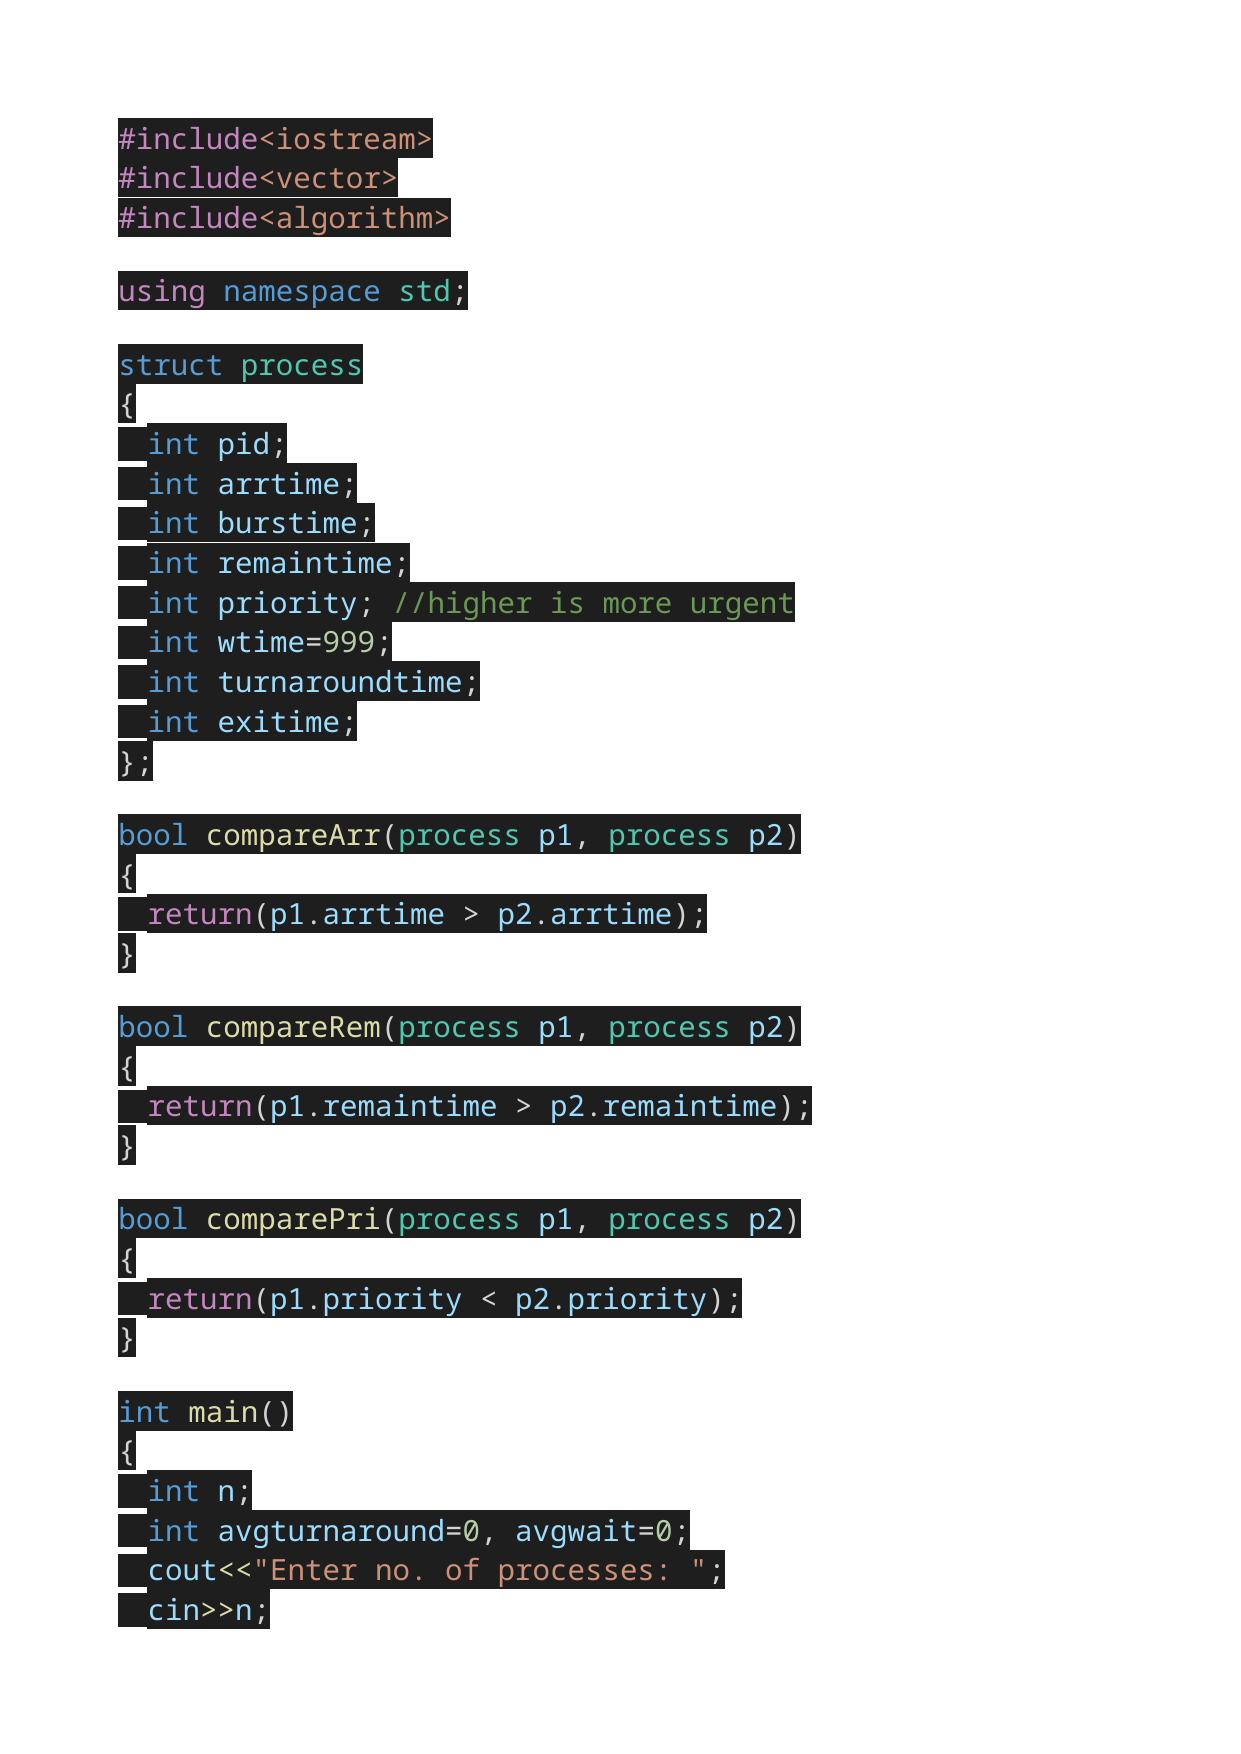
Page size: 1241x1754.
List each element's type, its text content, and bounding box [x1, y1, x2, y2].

text int turnaroundtime; [118, 661, 1122, 701]
text } [118, 1318, 1122, 1357]
text { [118, 1046, 1122, 1086]
text int burstime; [118, 503, 1122, 542]
text return(p1.priority < p2.priority); [118, 1278, 1122, 1318]
text } [118, 1125, 1122, 1165]
text cin>>n; [118, 1589, 1122, 1629]
text int avgturnaround=0, avgwait=0; [118, 1510, 1122, 1550]
text using namespace std; [118, 271, 1122, 310]
text { [118, 854, 1122, 893]
text cout<<"Enter no. of processes: "; [118, 1550, 1122, 1589]
text struct process [118, 344, 1122, 384]
text int n; [118, 1470, 1122, 1510]
text { [118, 384, 1122, 423]
text int pid; [118, 423, 1122, 463]
text int remaintime; [118, 542, 1122, 582]
text #include<algorithm> [118, 197, 1122, 237]
text bool comparePri(process p1, process p2) [118, 1199, 1122, 1238]
text #include<vector> [118, 158, 1122, 197]
text int main() [118, 1391, 1122, 1431]
text { [118, 1431, 1122, 1470]
text int wtime=999; [118, 622, 1122, 661]
text bool compareRem(process p1, process p2) [118, 1006, 1122, 1046]
text return(p1.arrtime > p2.arrtime); [118, 893, 1122, 933]
text { [118, 1238, 1122, 1278]
text }; [118, 741, 1122, 781]
text int exitime; [118, 701, 1122, 741]
text return(p1.remaintime > p2.remaintime); [118, 1086, 1122, 1125]
text int arrtime; [118, 463, 1122, 503]
text } [118, 933, 1122, 973]
text int priority; //higher is more urgent [118, 582, 1122, 622]
text #include<iostream> [118, 118, 1122, 158]
text bool compareArr(process p1, process p2) [118, 814, 1122, 854]
